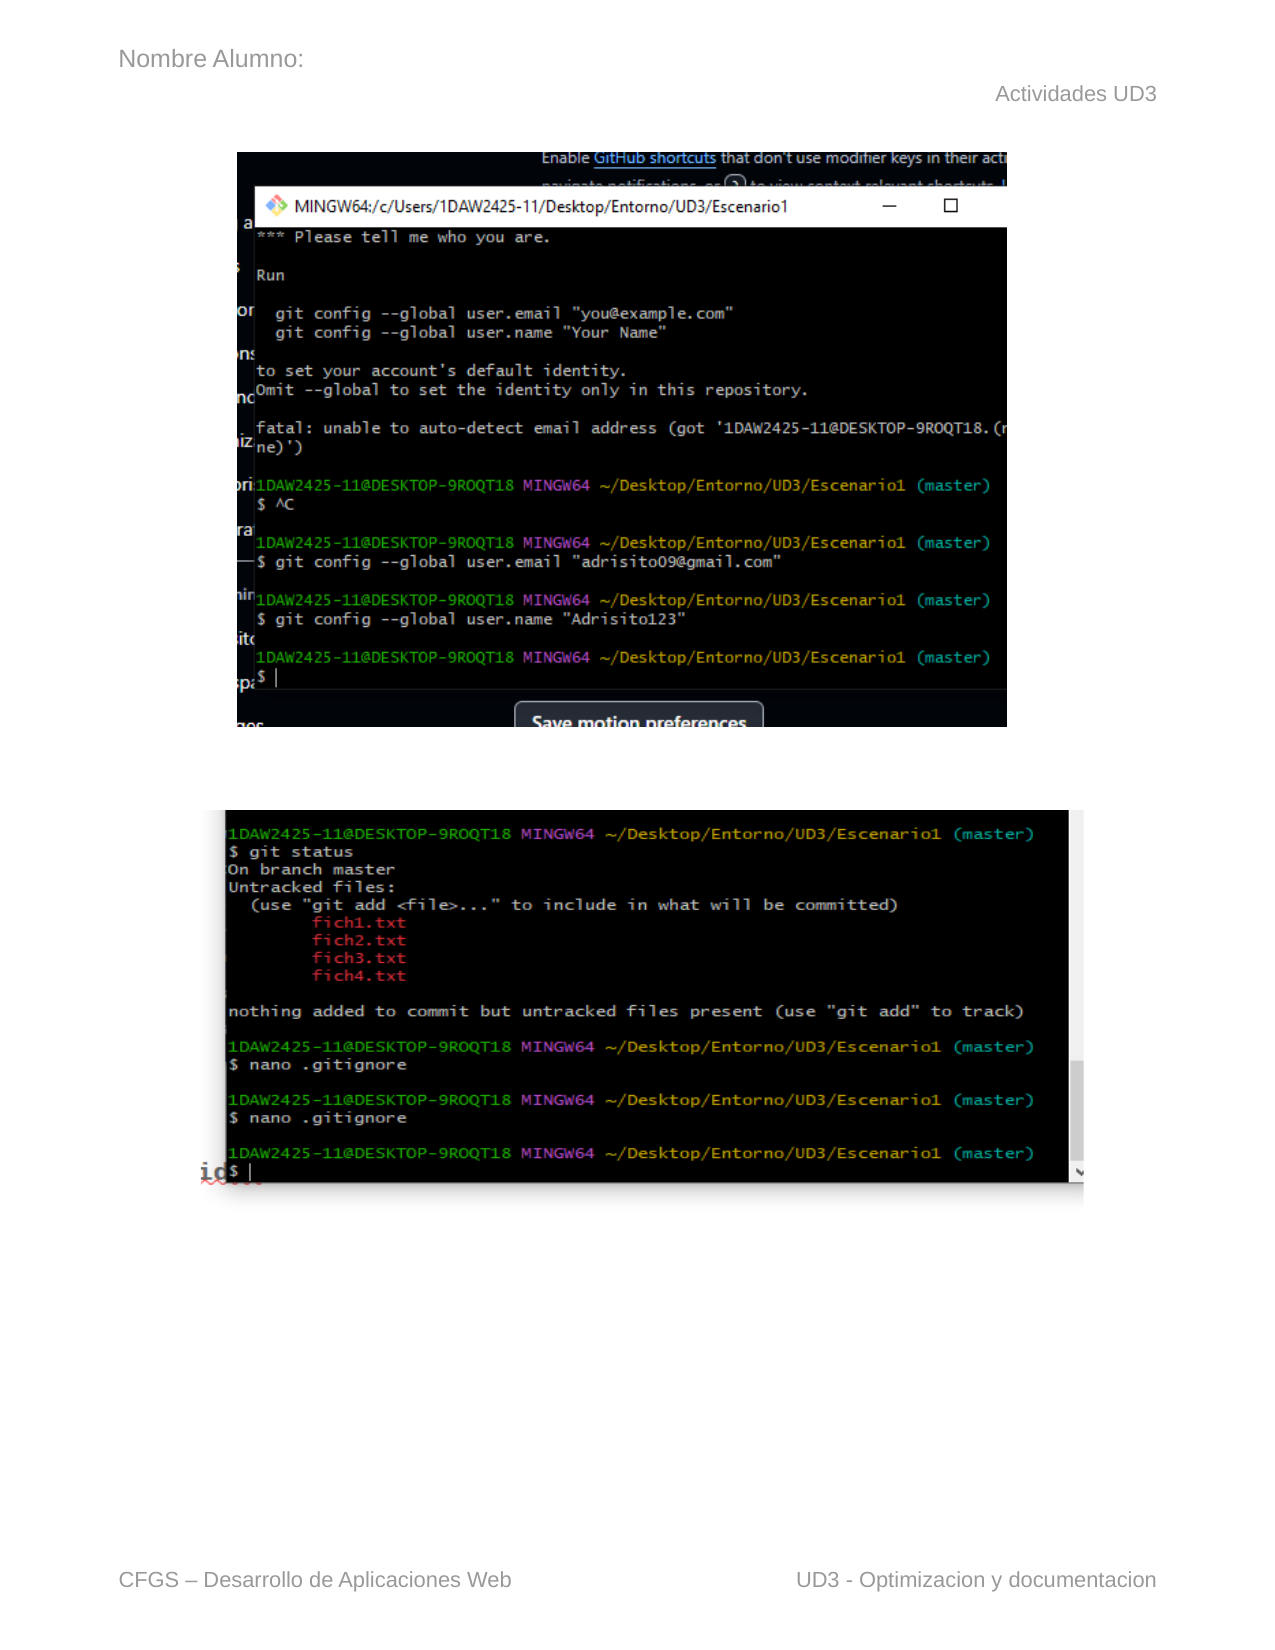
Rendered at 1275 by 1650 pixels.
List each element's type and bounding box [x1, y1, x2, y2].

picture [237, 152, 1007, 727]
picture [200, 810, 1084, 1266]
